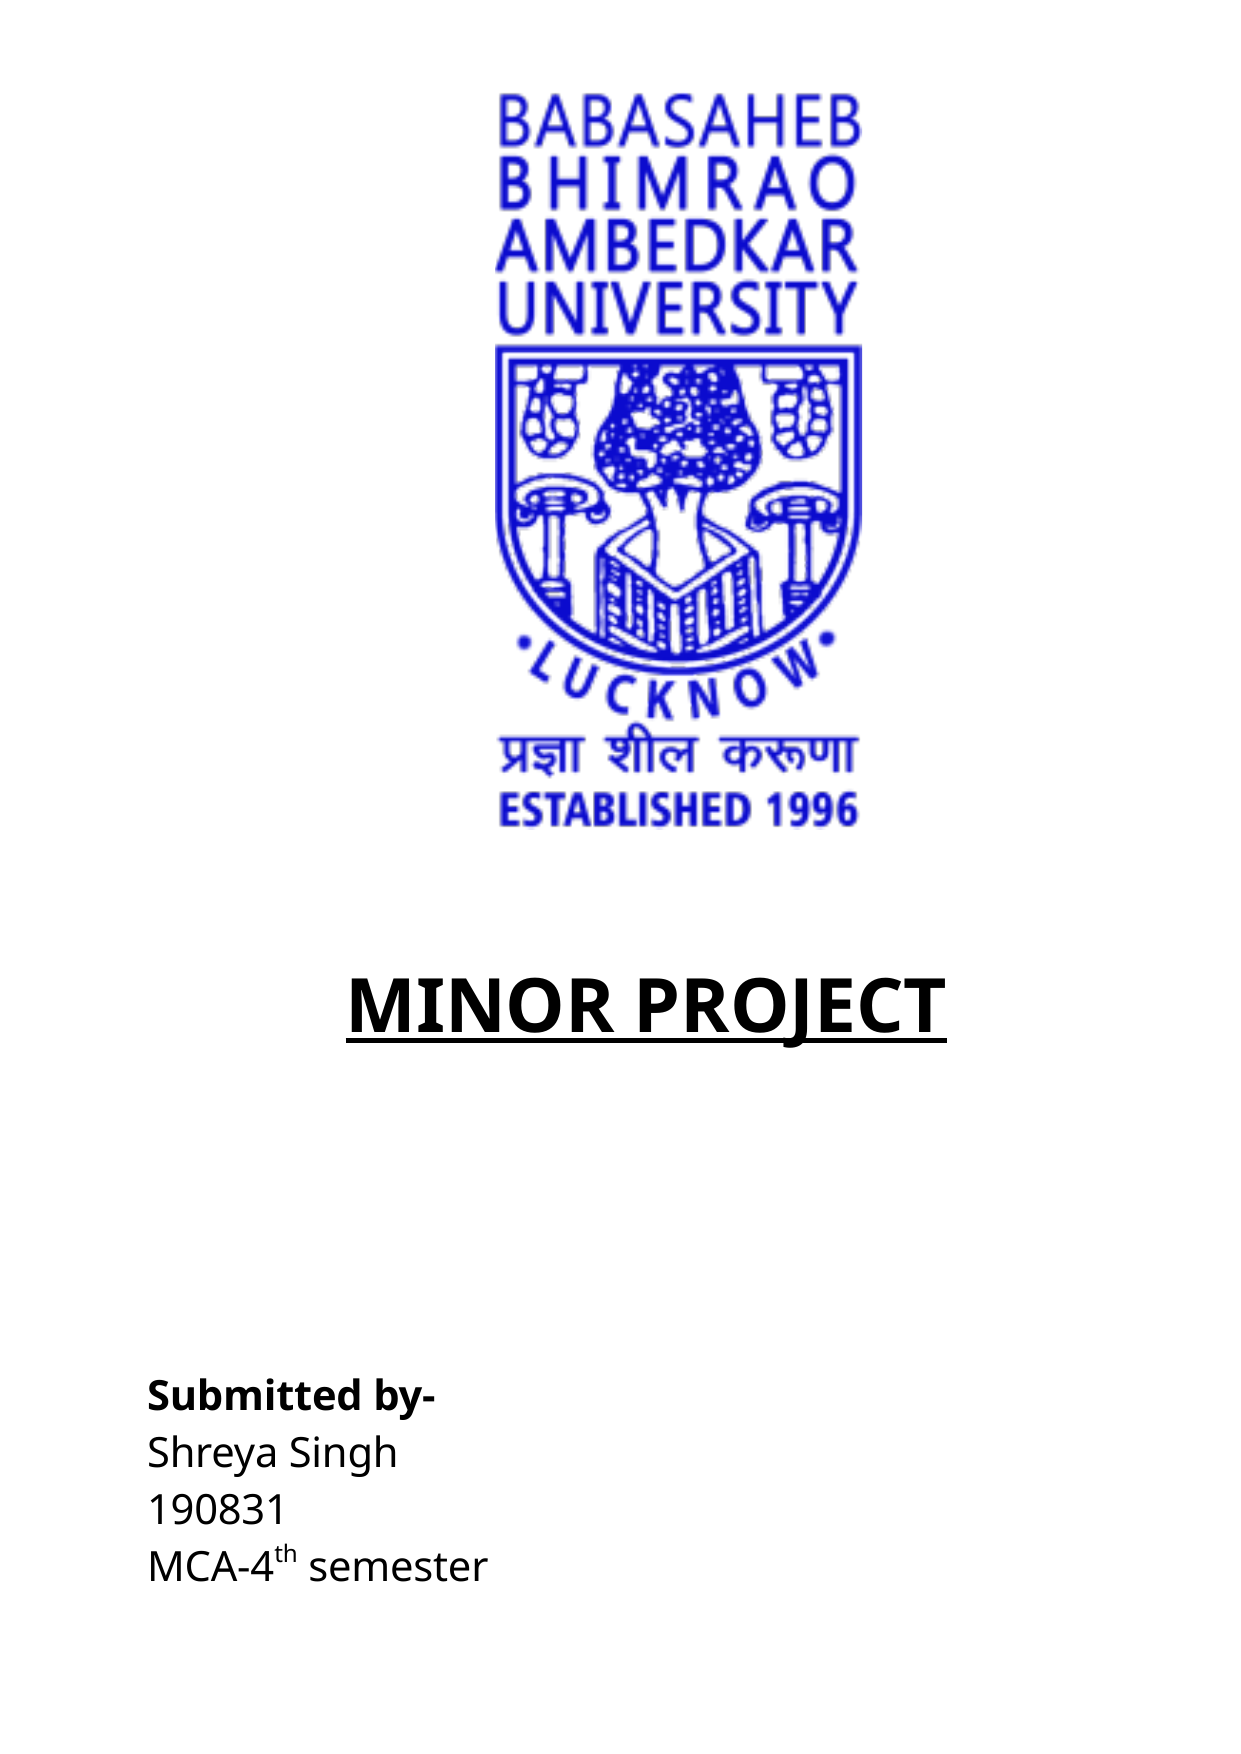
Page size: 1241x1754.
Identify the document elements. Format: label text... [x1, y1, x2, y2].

text MINOR PROJECT [147, 952, 1145, 1054]
text Submitted by- [147, 1366, 1145, 1423]
text Shreya Singh [147, 1423, 1145, 1480]
text 190831 [147, 1480, 1145, 1537]
picture [495, 90, 863, 830]
text MCA-4th semester [147, 1537, 1145, 1593]
